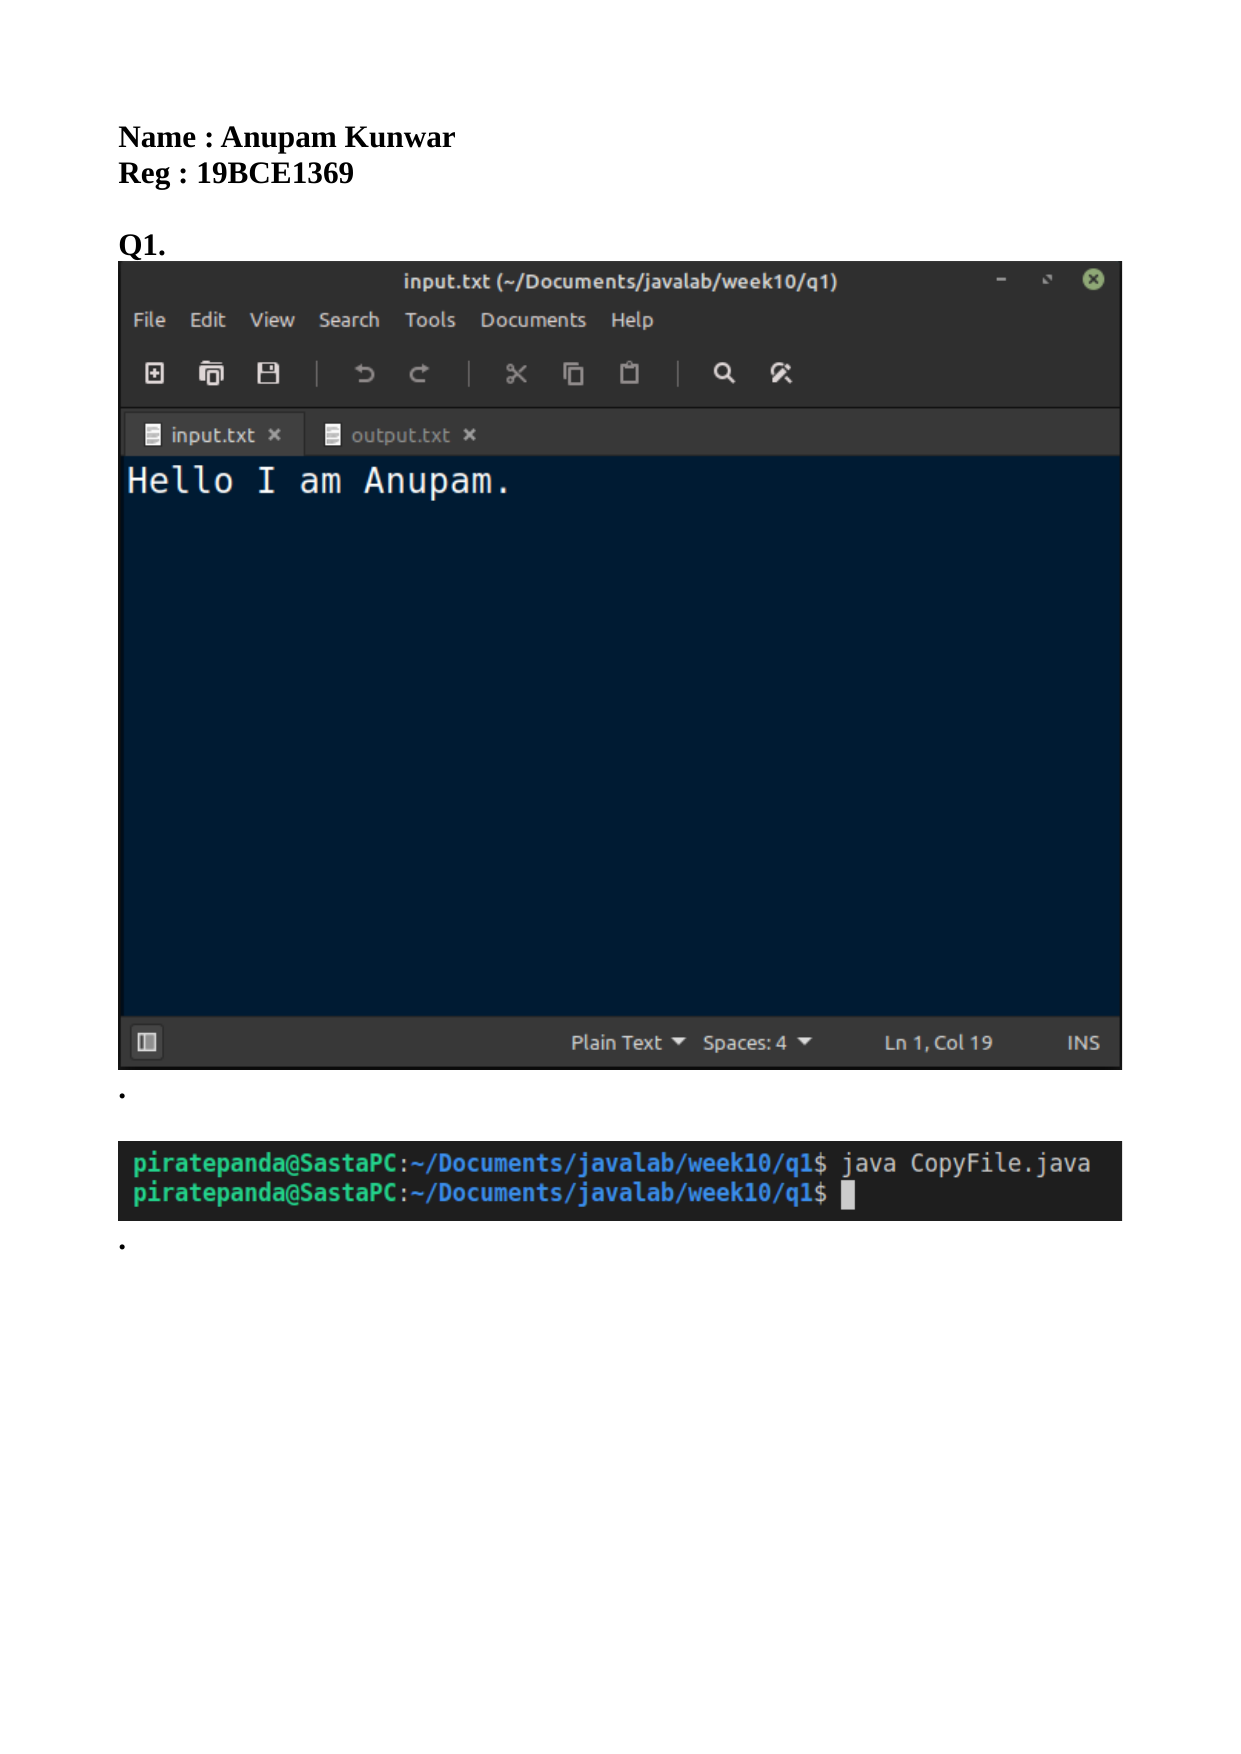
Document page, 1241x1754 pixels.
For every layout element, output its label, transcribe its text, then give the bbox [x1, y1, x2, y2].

text Reg : 19BCE1369 [118, 154, 1122, 190]
picture [118, 1141, 1123, 1221]
picture [118, 261, 1123, 1070]
text . [118, 1070, 1122, 1105]
text Q1. [118, 226, 1122, 261]
text Name : Anupam Kunwar [118, 118, 1122, 154]
text . [118, 1221, 1122, 1256]
